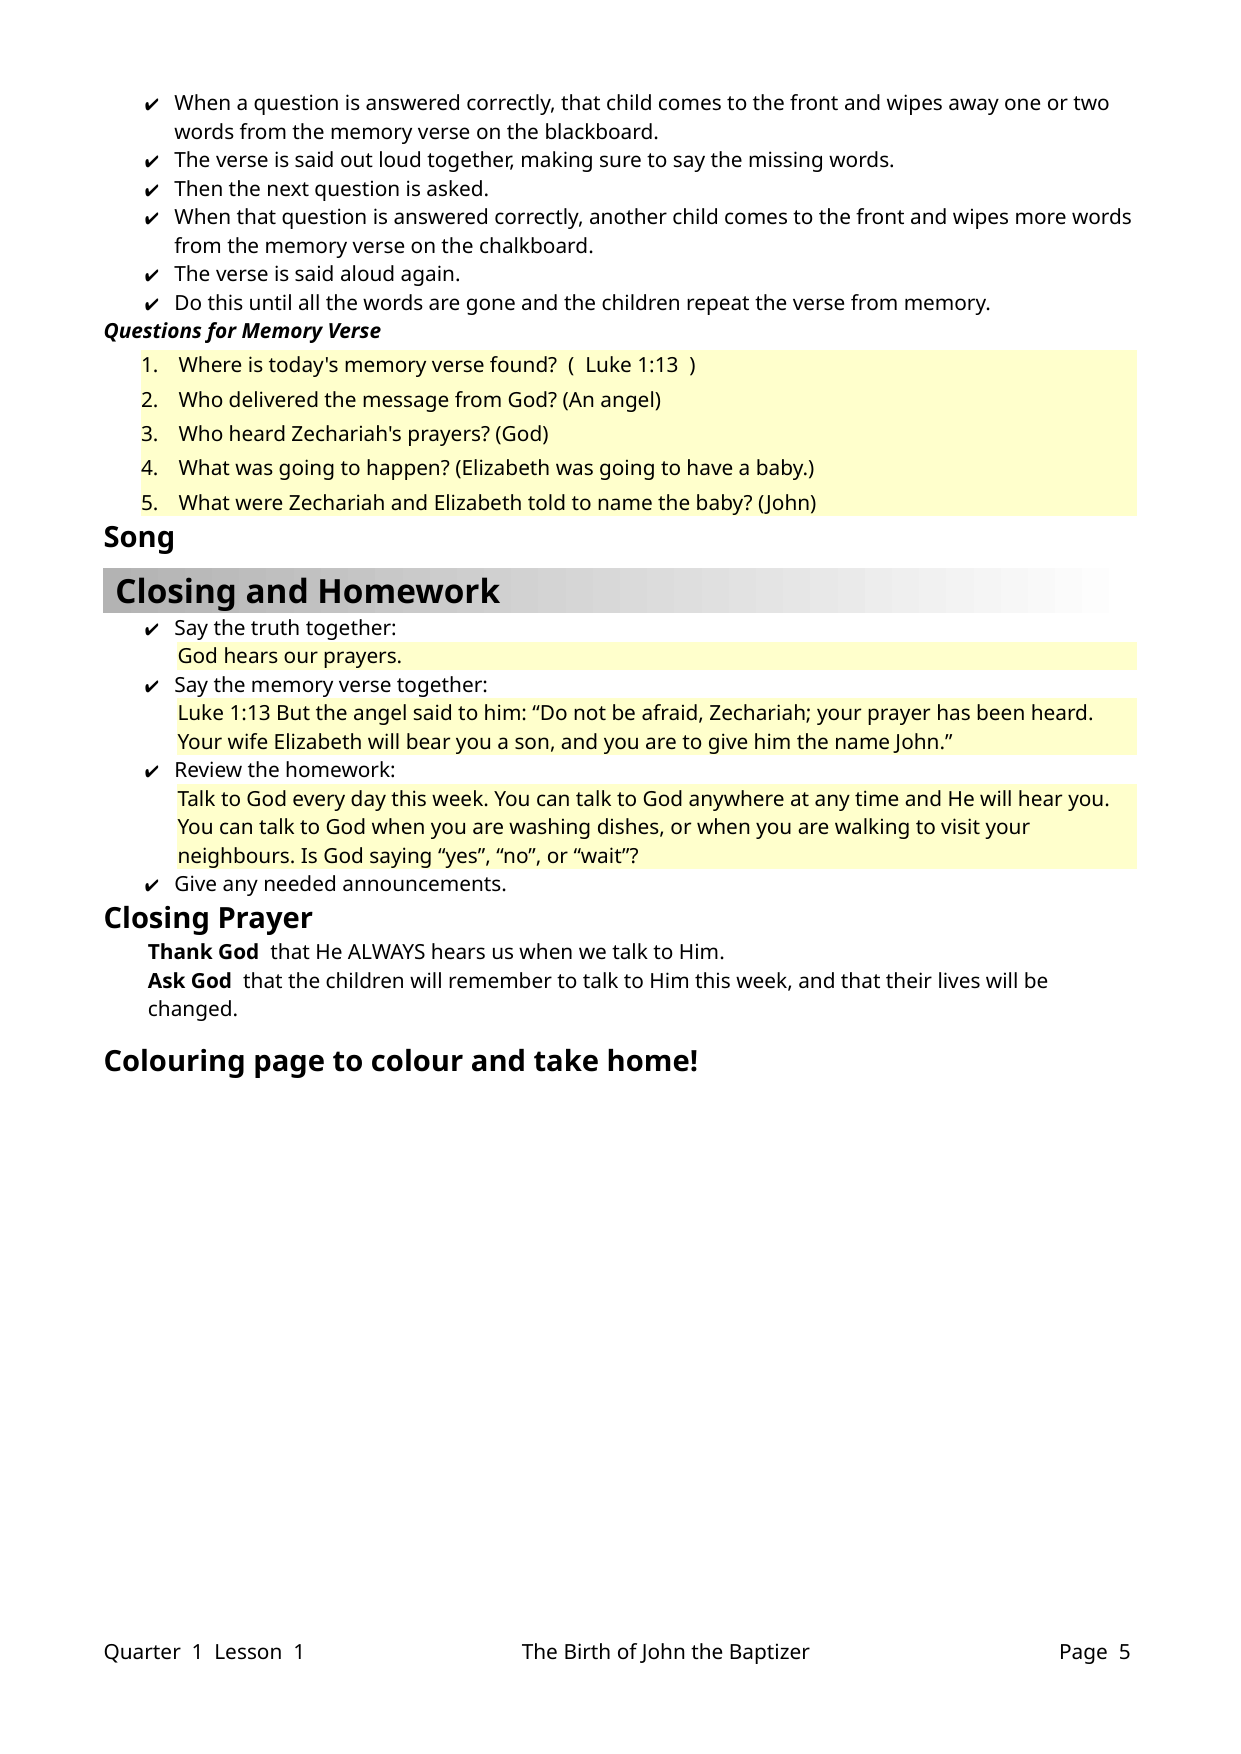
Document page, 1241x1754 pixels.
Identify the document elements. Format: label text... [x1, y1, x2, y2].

list Review the homework: [145, 755, 1137, 784]
text Colouring page to colour and take home! [103, 1040, 1137, 1080]
subtitle Closing and Homework [103, 568, 1137, 613]
text Thank God that He ALWAYS hears us when we talk to Him. [148, 937, 1137, 966]
list Where is today's memory verse found? ( Luke 1:13 ) [141, 350, 1137, 379]
list Say the memory verse together: [145, 670, 1137, 698]
list Who heard Zechariah's prayers? (God) [141, 419, 1137, 448]
text Luke 1:13 But the angel said to him: “Do not be afraid, Zechariah; your prayer has been heard. Your wife Elizabeth will bear you a son, and you are to give him the name John.” [177, 698, 1137, 755]
list Give any needed announcements. [145, 869, 1137, 898]
list The verse is said aloud again. [145, 259, 1137, 288]
text Questions for Memory Verse [103, 316, 1137, 344]
text Closing Prayer [103, 898, 1137, 937]
text Talk to God every day this week. You can talk to God anywhere at any time and He will hear you. You can talk to God when you are washing dishes, or when you are walking to visit your neighbours. Is God saying “yes”, “no”, or “wait”? [177, 784, 1137, 869]
list Do this until all the words are gone and the children repeat the verse from memory. [145, 288, 1137, 316]
list When that question is answered correctly, another child comes to the front and wipes more words from the memory verse on the chalkboard. [145, 202, 1137, 259]
text Ask God that the children will remember to talk to Him this week, and that their lives will be changed. [148, 966, 1137, 1023]
list What was going to happen? (Elizabeth was going to have a baby.) [141, 453, 1137, 482]
list When a question is answered correctly, that child comes to the front and wipes away one or two words from the memory verse on the blackboard. [145, 88, 1137, 145]
list What were Zechariah and Elizabeth told to name the baby? (John) [141, 488, 1137, 516]
text God hears our prayers. [177, 642, 1137, 670]
list The verse is said out loud together, making sure to say the missing words. [145, 145, 1137, 174]
list Who delivered the message from God? (An angel) [141, 385, 1137, 413]
list Say the truth together: [145, 613, 1137, 642]
list Then the next question is asked. [145, 174, 1137, 202]
text Song [103, 516, 1137, 556]
